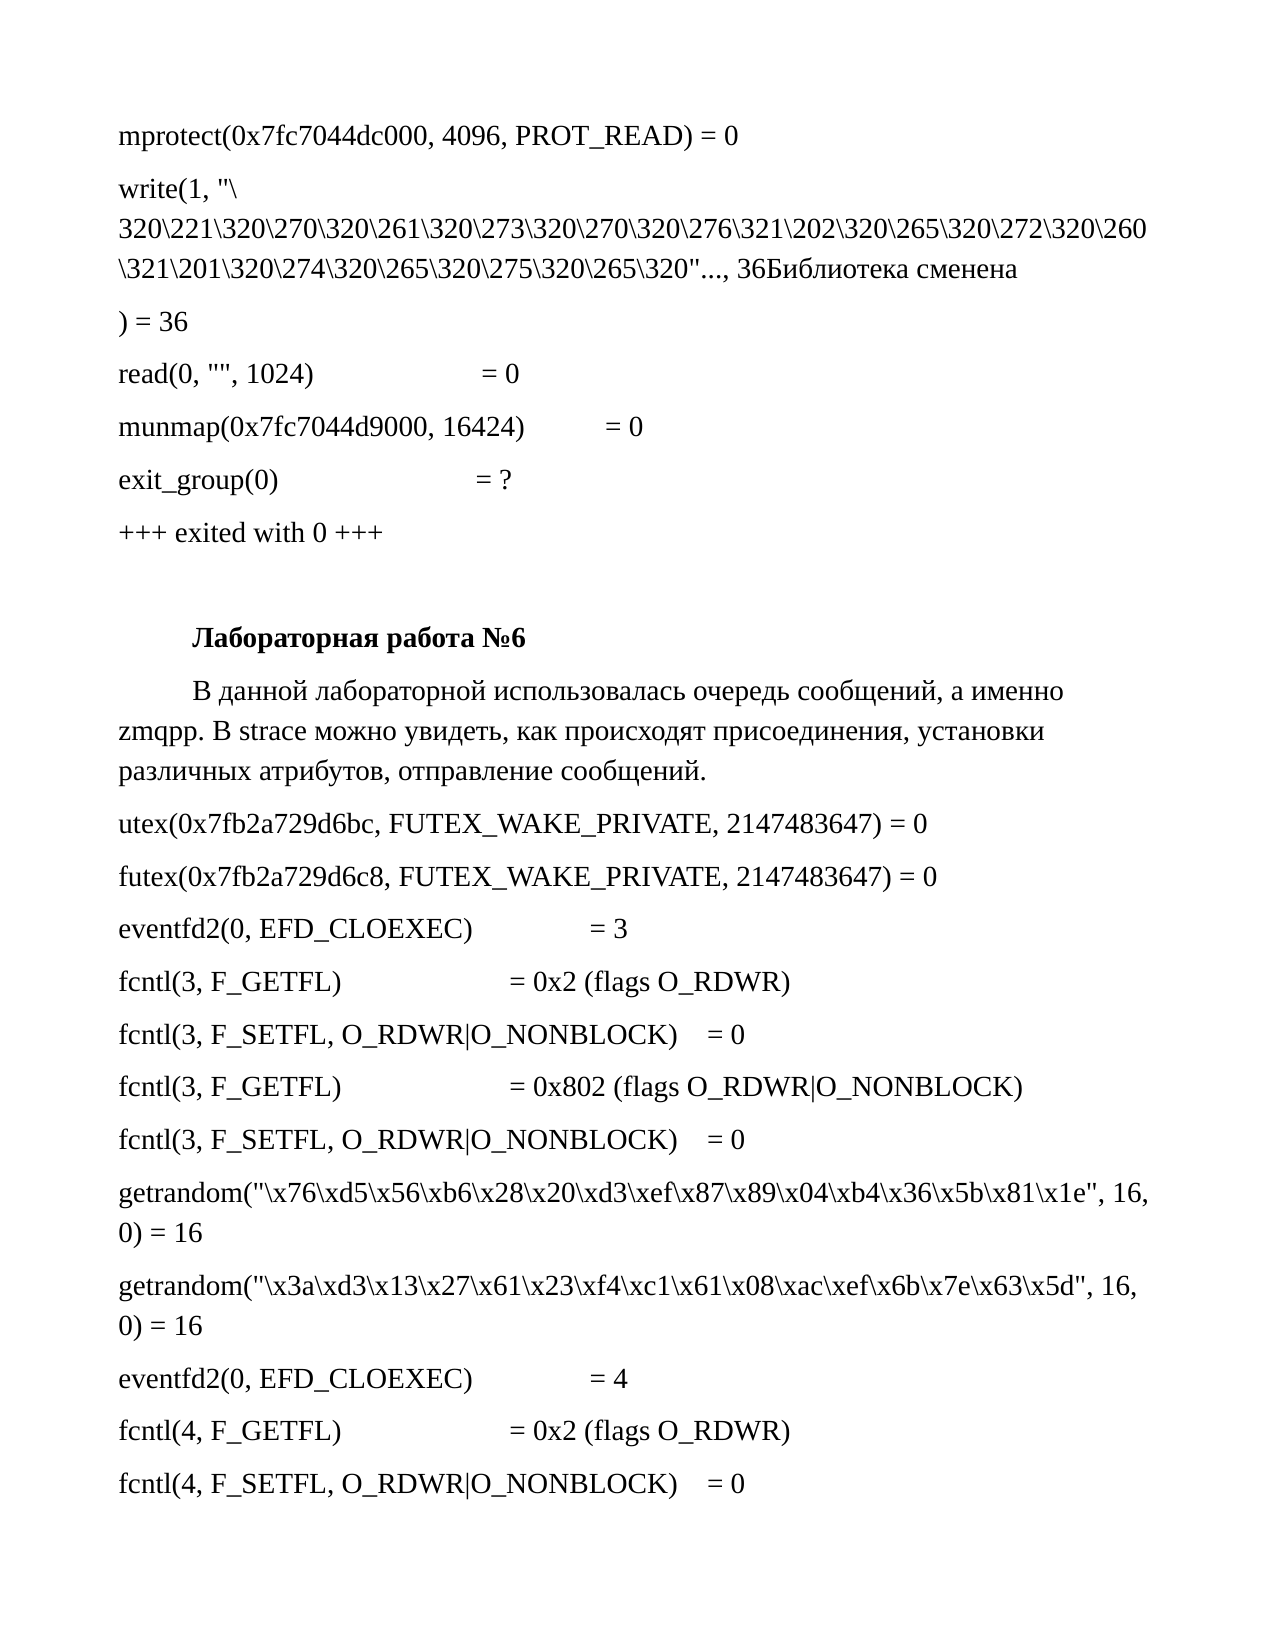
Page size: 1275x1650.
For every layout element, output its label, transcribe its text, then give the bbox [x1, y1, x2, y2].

text getrandom("\x76\xd5\x56\xb6\x28\x20\xd3\xef\x87\x89\x04\xb4\x36\x5b\x81\x1e", 16, 0) = 16 [118, 1175, 1157, 1249]
text fcntl(4, F_SETFL, O_RDWR|O_NONBLOCK) = 0 [118, 1466, 1157, 1500]
text exit_group(0) = ? [118, 462, 1157, 496]
text mprotect(0x7fc7044dc000, 4096, PROT_READ) = 0 [118, 118, 1157, 152]
text eventfd2(0, EFD_CLOEXEC) = 4 [118, 1361, 1157, 1394]
text fcntl(3, F_GETFL) = 0x2 (flags O_RDWR) [118, 964, 1157, 998]
text utex(0x7fb2a729d6bc, FUTEX_WAKE_PRIVATE, 2147483647) = 0 [118, 806, 1157, 839]
text eventfd2(0, EFD_CLOEXEC) = 3 [118, 911, 1157, 945]
text read(0, "", 1024) = 0 [118, 357, 1157, 390]
text +++ exited with 0 +++ [118, 515, 1157, 548]
text fcntl(3, F_SETFL, O_RDWR|O_NONBLOCK) = 0 [118, 1017, 1157, 1050]
text getrandom("\x3a\xd3\x13\x27\x61\x23\xf4\xc1\x61\x08\xac\xef\x6b\x7e\x63\x5d", 16, 0) = 16 [118, 1268, 1157, 1342]
text fcntl(4, F_GETFL) = 0x2 (flags O_RDWR) [118, 1413, 1157, 1447]
text ) = 36 [118, 304, 1157, 337]
text fcntl(3, F_GETFL) = 0x802 (flags O_RDWR|O_NONBLOCK) [118, 1069, 1157, 1103]
text Лабораторная работа №6 [118, 620, 1157, 654]
text munmap(0x7fc7044d9000, 16424) = 0 [118, 409, 1157, 443]
text В данной лабораторной использовалась очередь сообщений, а именно zmqpp. В strace можно увидеть, как происходят присоединения, установки различных атрибутов, отправление сообщений. [118, 673, 1157, 787]
text write(1, "\320\221\320\270\320\261\320\273\320\270\320\276\321\202\320\265\320\272\320\260 \321\201\320\274\320\265\320\275\320\265\320"..., 36Библиотека сменена [118, 171, 1157, 285]
text futex(0x7fb2a729d6c8, FUTEX_WAKE_PRIVATE, 2147483647) = 0 [118, 859, 1157, 892]
text fcntl(3, F_SETFL, O_RDWR|O_NONBLOCK) = 0 [118, 1122, 1157, 1156]
